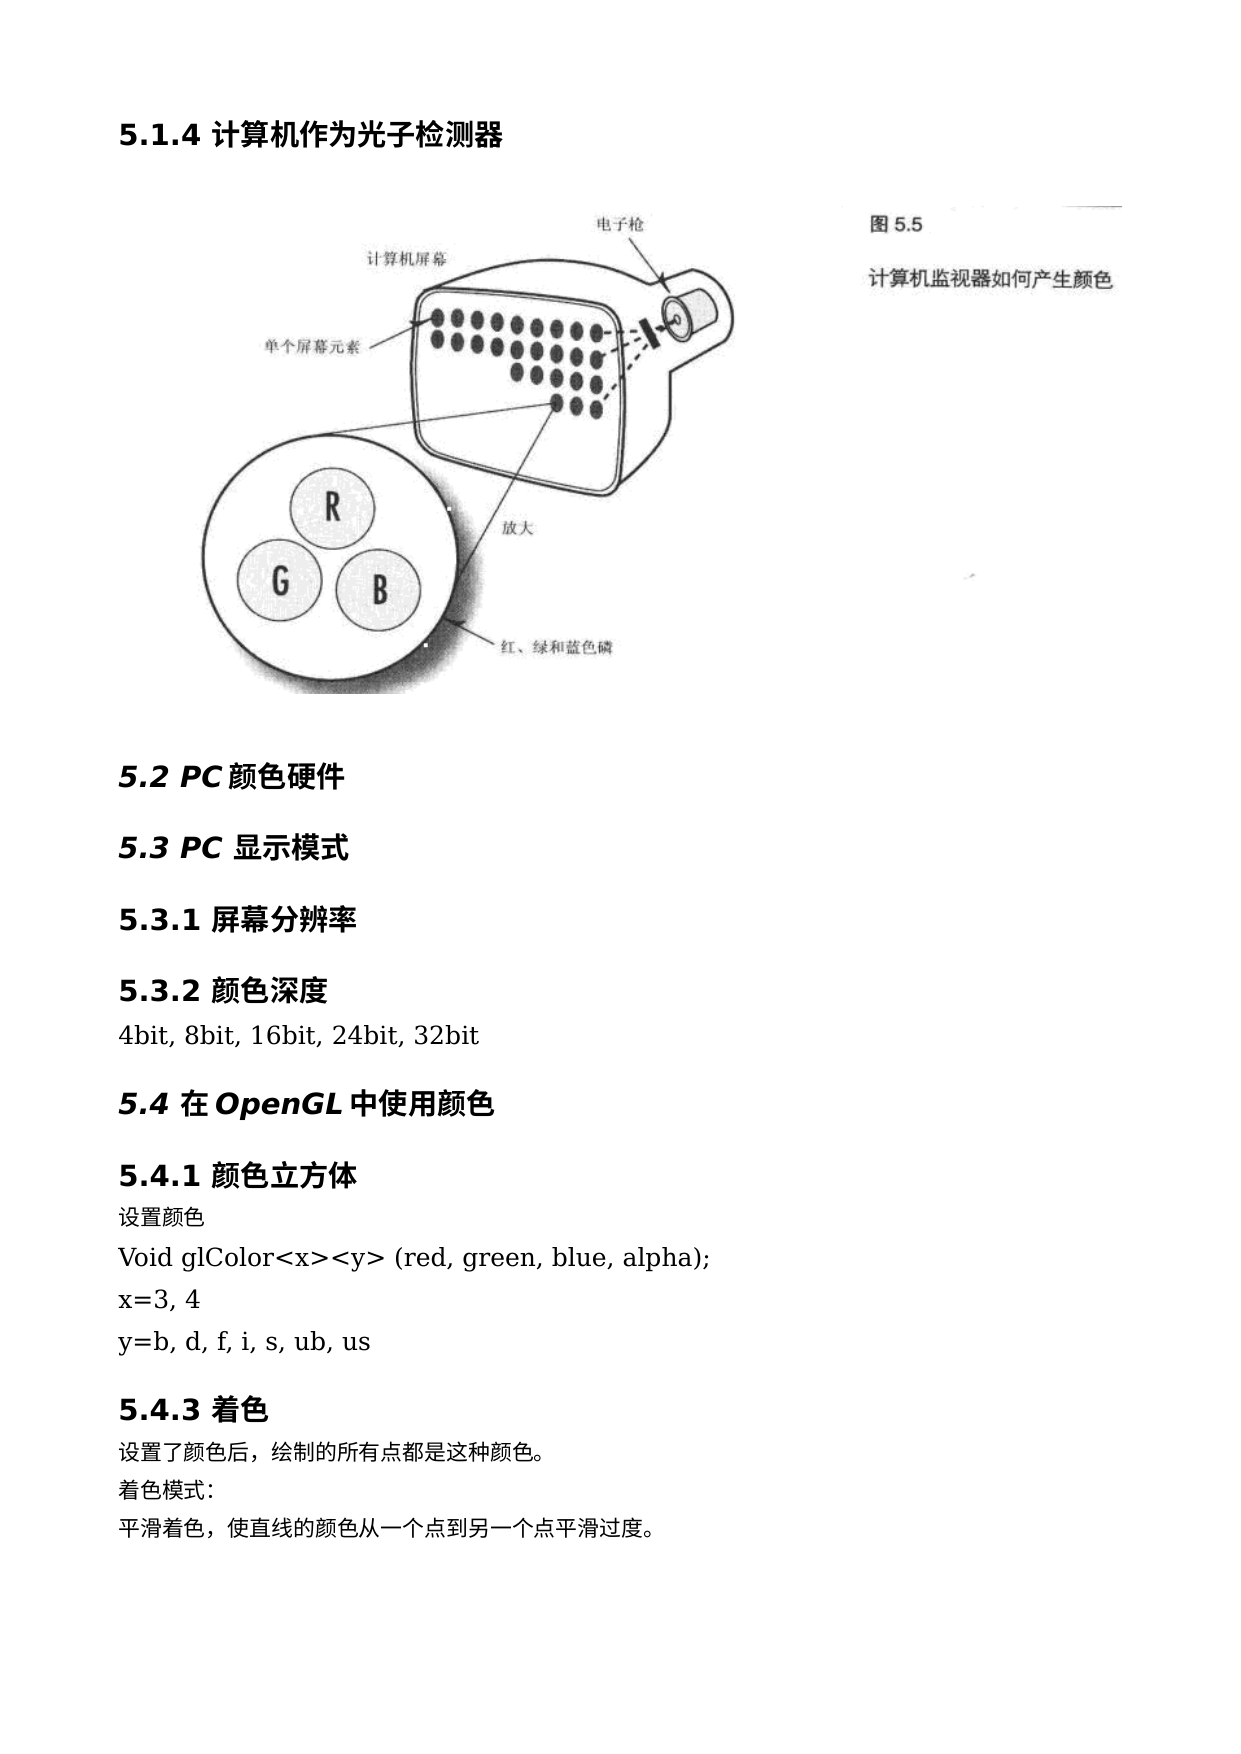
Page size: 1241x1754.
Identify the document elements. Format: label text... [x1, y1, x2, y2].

subtitle 5.4.3 着色 [118, 1393, 1122, 1427]
subtitle 5.1.4 计算机作为光子检测器 [118, 118, 1122, 152]
text y=b, d, f, i, s, ub, us [118, 1327, 1122, 1356]
subtitle 5.4.1 颜色立方体 [118, 1159, 1122, 1193]
text 设置了颜色后，绘制的所有点都是这种颜色。 [118, 1440, 1122, 1465]
picture [118, 206, 1123, 694]
subtitle 5.3 PC 显示模式 [118, 831, 1122, 865]
text 4bit, 8bit, 16bit, 24bit, 32bit [118, 1021, 1122, 1050]
text x=3, 4 [118, 1285, 1122, 1314]
subtitle 5.2 PC颜色硬件 [118, 760, 1122, 794]
text 平滑着色，使直线的颜色从一个点到另一个点平滑过度。 [118, 1516, 1122, 1541]
text 设置颜色 [118, 1205, 1122, 1231]
text 着色模式： [118, 1478, 1122, 1503]
subtitle 5.3.1 屏幕分辨率 [118, 903, 1122, 937]
text Void glColor<x><y> (red, green, blue, alpha); [118, 1243, 1122, 1273]
subtitle 5.3.2 颜色深度 [118, 974, 1122, 1008]
subtitle 5.4 在OpenGL中使用颜色 [118, 1087, 1122, 1121]
